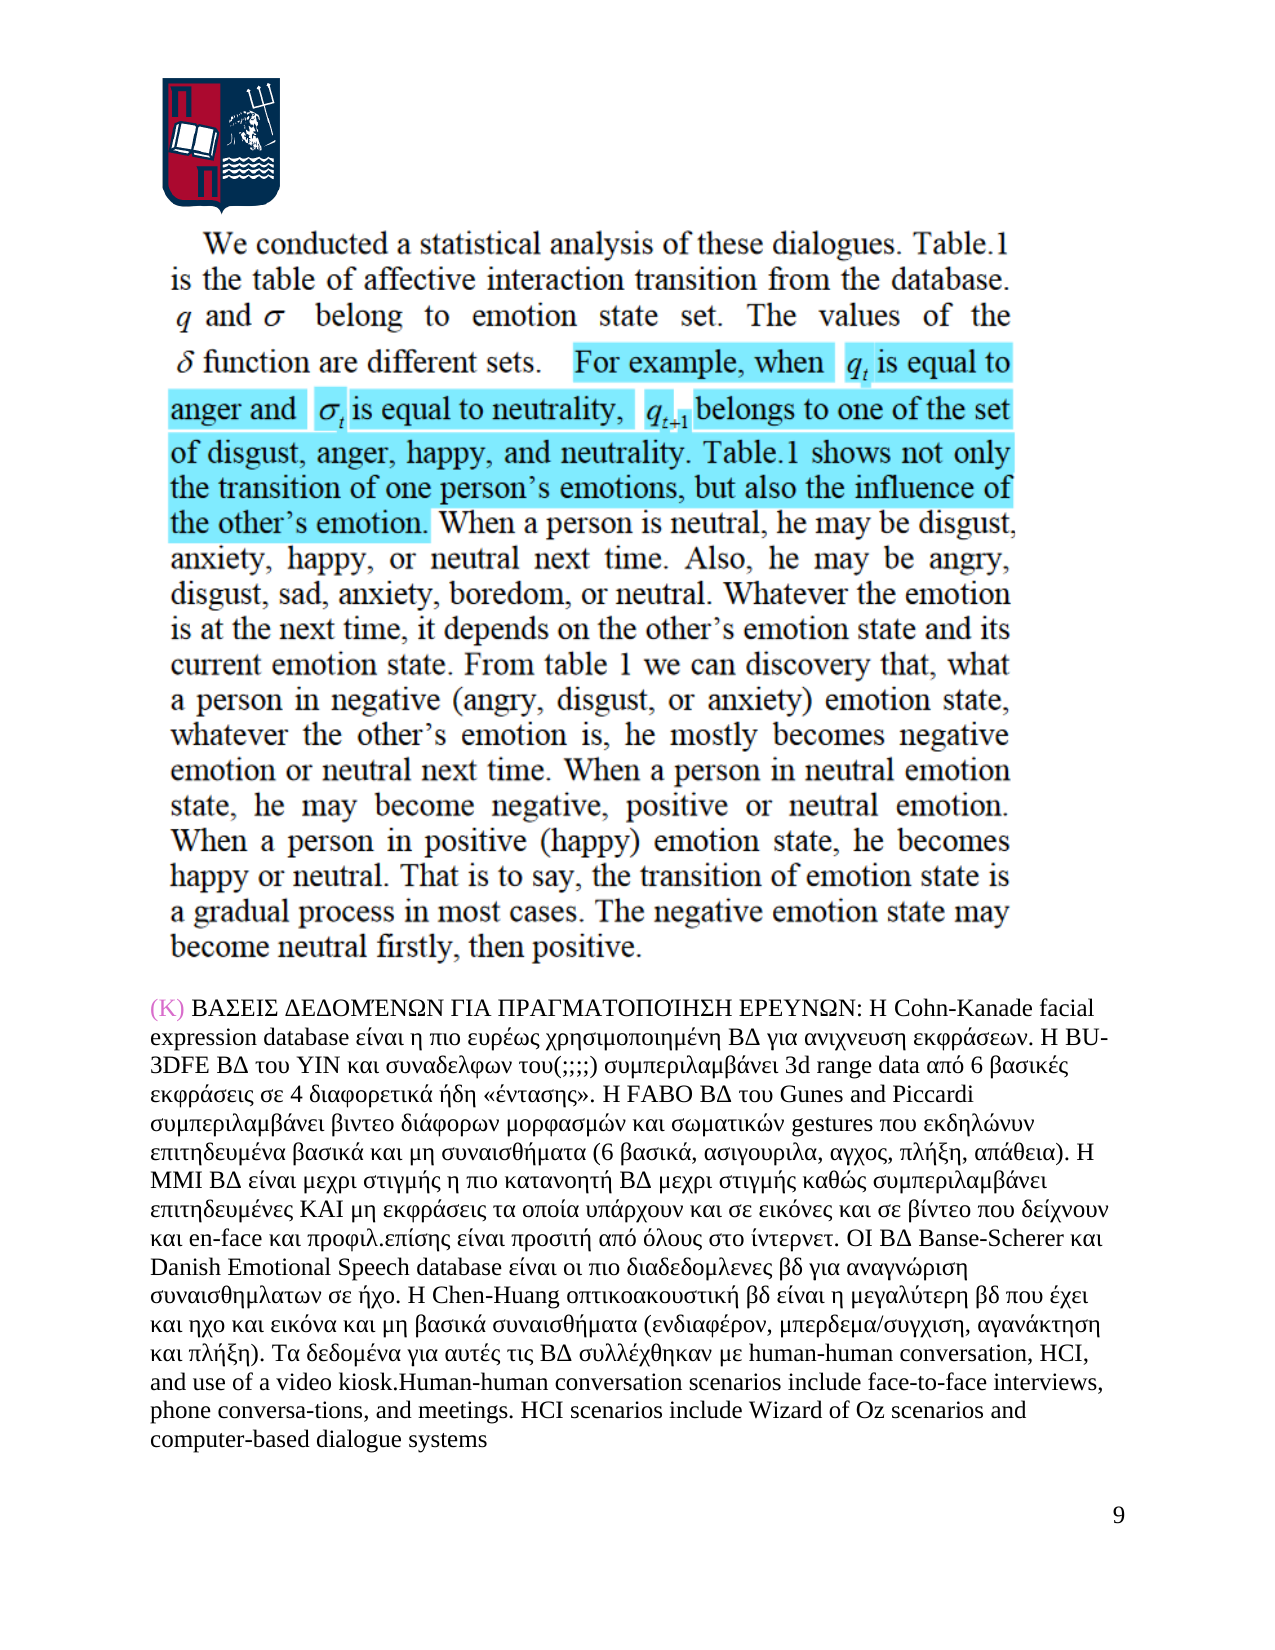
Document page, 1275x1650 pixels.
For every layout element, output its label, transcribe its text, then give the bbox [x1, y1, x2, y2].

text (Κ) ΒΑΣΕΙΣ ΔΕΔΟΜΈΝΩΝ ΓΙΑ ΠΡΑΓΜΑΤΟΠΟΊΗΣΗ ΕΡΕΥΝΩΝ: Η Cohn-Kanade facial expression database είναι η πιο ευρέως χρησιμοποιημένη ΒΔ για ανιχνευση εκφράσεων. Η BU-3DFE ΒΔ του ΥΙΝ και συναδελφων του(;;;;) συμπεριλαμβάνει 3d range data από 6 βασικές εκφράσεις σε 4 διαφορετικά ήδη «έντασης». H FABO ΒΔ του Gunes and Piccardi συμπεριλαμβάνει βιντεο διάφορων μορφασμών και σωματικών gestures που εκδηλώνυν επιτηδευμένα βασικά και μη συναισθήματα (6 βασικά, ασιγουριλα, αγχος, πλήξη, απάθεια). Η ΜΜΙ ΒΔ είναι μεχρι στιγμής η πιο κατανοητή ΒΔ μεχρι στιγμής καθώς συμπεριλαμβάνει επιτηδευμένες ΚΑΙ μη εκφράσεις τα οποία υπάρχουν και σε εικόνες και σε βίντεο που δείχνουν και en-face και προφιλ.επίσης είναι προσιτή από όλους στο ίντερνετ. OI ΒΔ Banse-Scherer και Danish Emotional Speech database είναι οι πιο διαδεδομλενες βδ για αναγνώριση συναισθημλατων σε ήχο. Η Chen-Huang οπτικοακουστική βδ είναι η μεγαλύτερη βδ που έχει και ηχο και εικόνα και μη βασικά συναισθήματα (ενδιαφέρον, μπερδεμα/συγχιση, αγανάκτηση και πλήξη). Τα δεδομένα για αυτές τις ΒΔ συλλέχθηκαν με human-human conversation, HCI, and use of a video kiosk.Human-human conversation scenarios include face-to-face interviews, phone conversa-tions, and meetings. HCI scenarios include Wizard of Oz scenarios and computer-based dialogue systems [150, 993, 1125, 1453]
